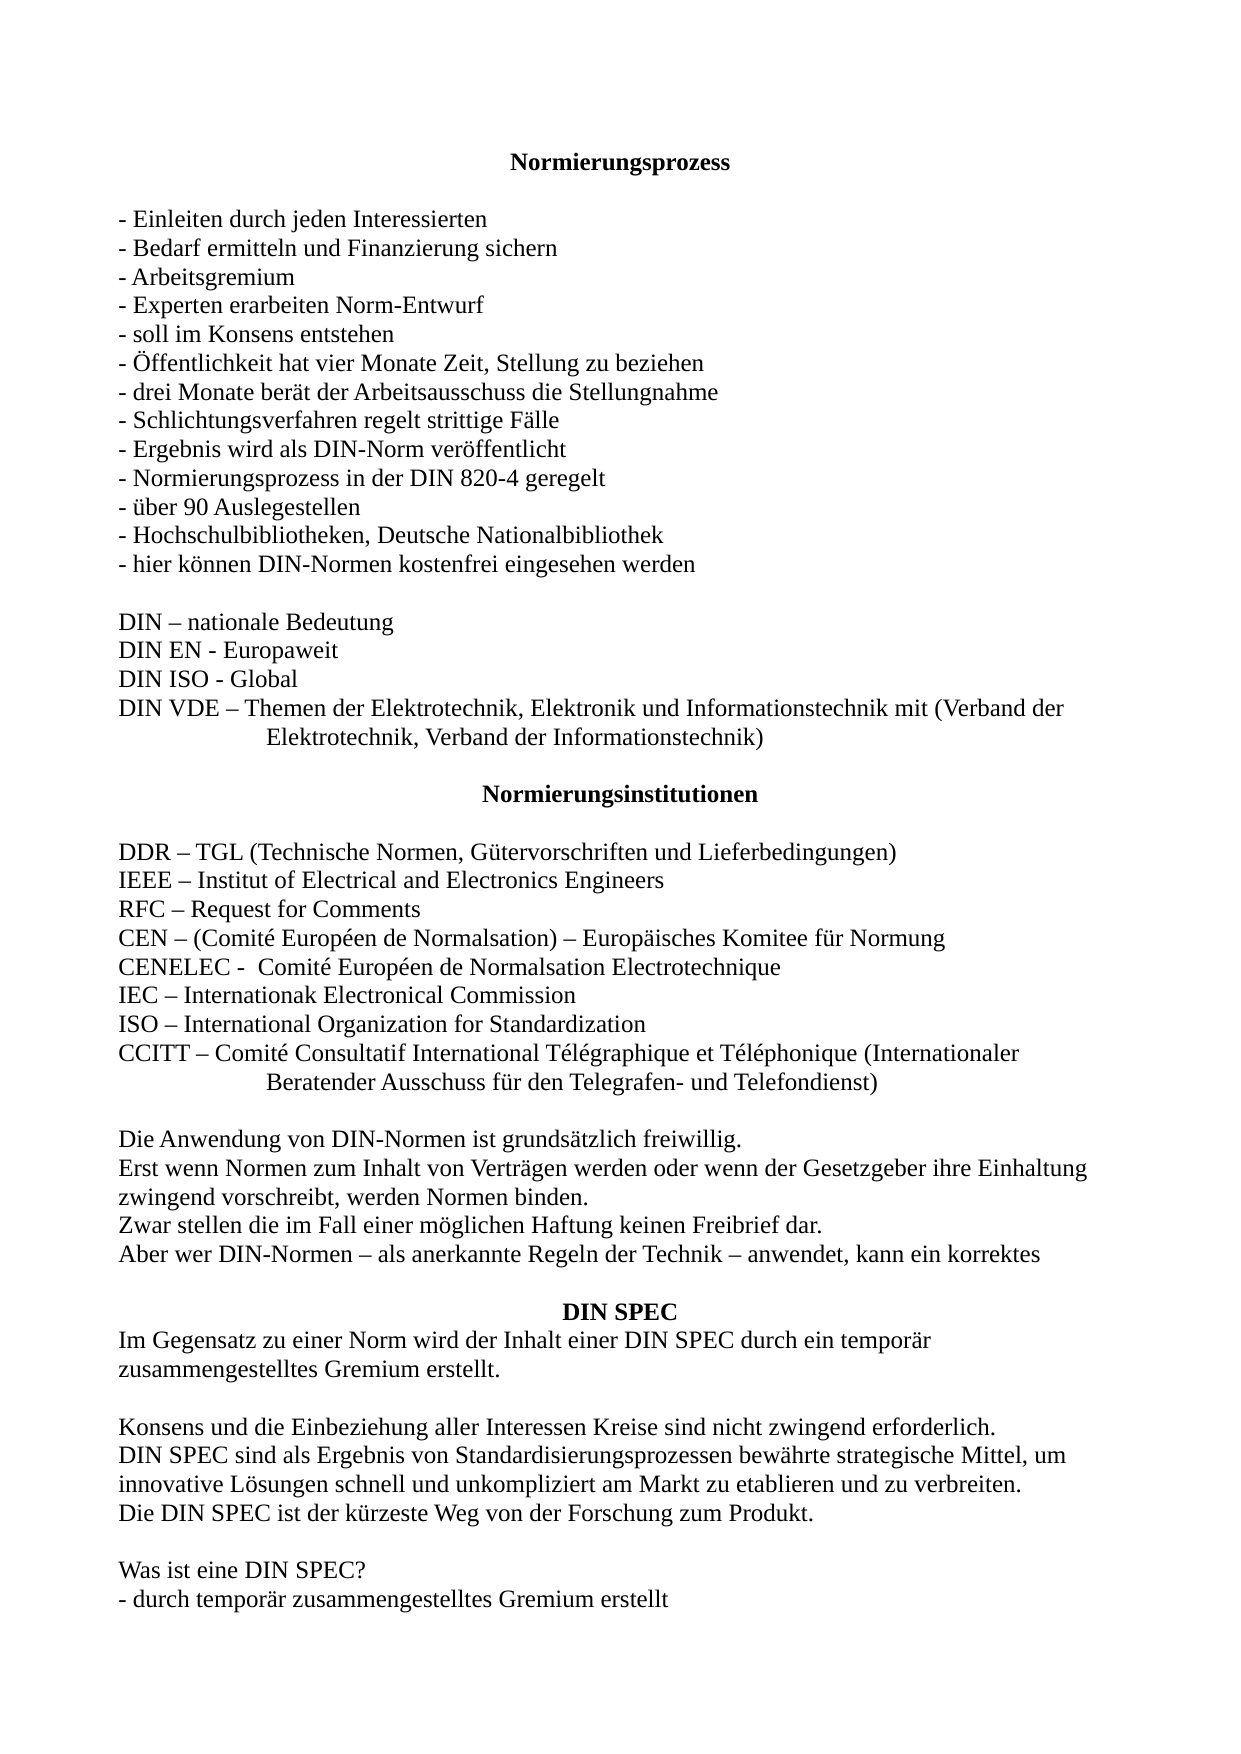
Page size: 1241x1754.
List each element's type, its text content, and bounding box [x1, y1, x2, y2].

text DIN SPEC sind als Ergebnis von Standardisierungsprozessen bewährte strategische Mittel, um innovative Lösungen schnell und unkompliziert am Markt zu etablieren und zu verbreiten. [118, 1441, 1122, 1498]
text RFC – Request for Comments [118, 894, 1122, 923]
text Aber wer DIN-Normen – als anerkannte Regeln der Technik – anwendet, kann ein korrektes [118, 1239, 1122, 1268]
text DIN VDE – Themen der Elektrotechnik, Elektronik und Informationstechnik mit (Verband der Elektrotechnik, Verband der Informationstechnik) [118, 693, 1122, 751]
text - Arbeitsgremium [118, 262, 1122, 291]
text IEC – Internationak Electronical Commission [118, 981, 1122, 1009]
text - Öffentlichkeit hat vier Monate Zeit, Stellung zu beziehen [118, 348, 1122, 377]
text Erst wenn Normen zum Inhalt von Verträgen werden oder wenn der Gesetzgeber ihre Einhaltung zwingend vorschreibt, werden Normen binden. [118, 1153, 1122, 1211]
text - über 90 Auslegestellen [118, 492, 1122, 521]
text - hier können DIN-Normen kostenfrei eingesehen werden [118, 549, 1122, 578]
text - Bedarf ermitteln und Finanzierung sichern [118, 233, 1122, 262]
text Im Gegensatz zu einer Norm wird der Inhalt einer DIN SPEC durch ein temporär zusammengestelltes Gremium erstellt. [118, 1326, 1122, 1383]
text Zwar stellen die im Fall einer möglichen Haftung keinen Freibrief dar. [118, 1211, 1122, 1239]
text IEEE – Institut of Electrical and Electronics Engineers [118, 866, 1122, 894]
text CEN – (Comité Européen de Normalsation) – Europäisches Komitee für Normung [118, 923, 1122, 952]
text Konsens und die Einbeziehung aller Interessen Kreise sind nicht zwingend erforderlich. [118, 1412, 1122, 1441]
text Die DIN SPEC ist der kürzeste Weg von der Forschung zum Produkt. [118, 1498, 1122, 1527]
text Was ist eine DIN SPEC? [118, 1556, 1122, 1584]
text - durch temporär zusammengestelltes Gremium erstellt [118, 1584, 1122, 1613]
text Die Anwendung von DIN-Normen ist grundsätzlich freiwillig. [118, 1124, 1122, 1153]
text Normierungsinstitutionen [118, 779, 1122, 808]
text DDR – TGL (Technische Normen, Gütervorschriften und Lieferbedingungen) [118, 837, 1122, 866]
text ISO – International Organization for Standardization [118, 1009, 1122, 1038]
text - drei Monate berät der Arbeitsausschuss die Stellungnahme [118, 377, 1122, 406]
text DIN – nationale Bedeutung [118, 607, 1122, 636]
text CENELEC - Comité Européen de Normalsation Electrotechnique [118, 952, 1122, 981]
text DIN EN - Europaweit [118, 636, 1122, 664]
text - Normierungsprozess in der DIN 820-4 geregelt [118, 463, 1122, 492]
text DIN ISO - Global [118, 664, 1122, 693]
text - Ergebnis wird als DIN-Norm veröffentlicht [118, 434, 1122, 463]
text - soll im Konsens entstehen [118, 319, 1122, 348]
text CCITT – Comité Consultatif International Télégraphique et Téléphonique (Internationaler Beratender Ausschuss für den Telegrafen- und Telefondienst) [118, 1038, 1122, 1096]
text - Einleiten durch jeden Interessierten [118, 204, 1122, 233]
text DIN SPEC [118, 1297, 1122, 1326]
text - Hochschulbibliotheken, Deutsche Nationalbibliothek [118, 521, 1122, 549]
text - Schlichtungsverfahren regelt strittige Fälle [118, 406, 1122, 434]
text - Experten erarbeiten Norm-Entwurf [118, 291, 1122, 319]
text Normierungsprozess [118, 147, 1122, 176]
